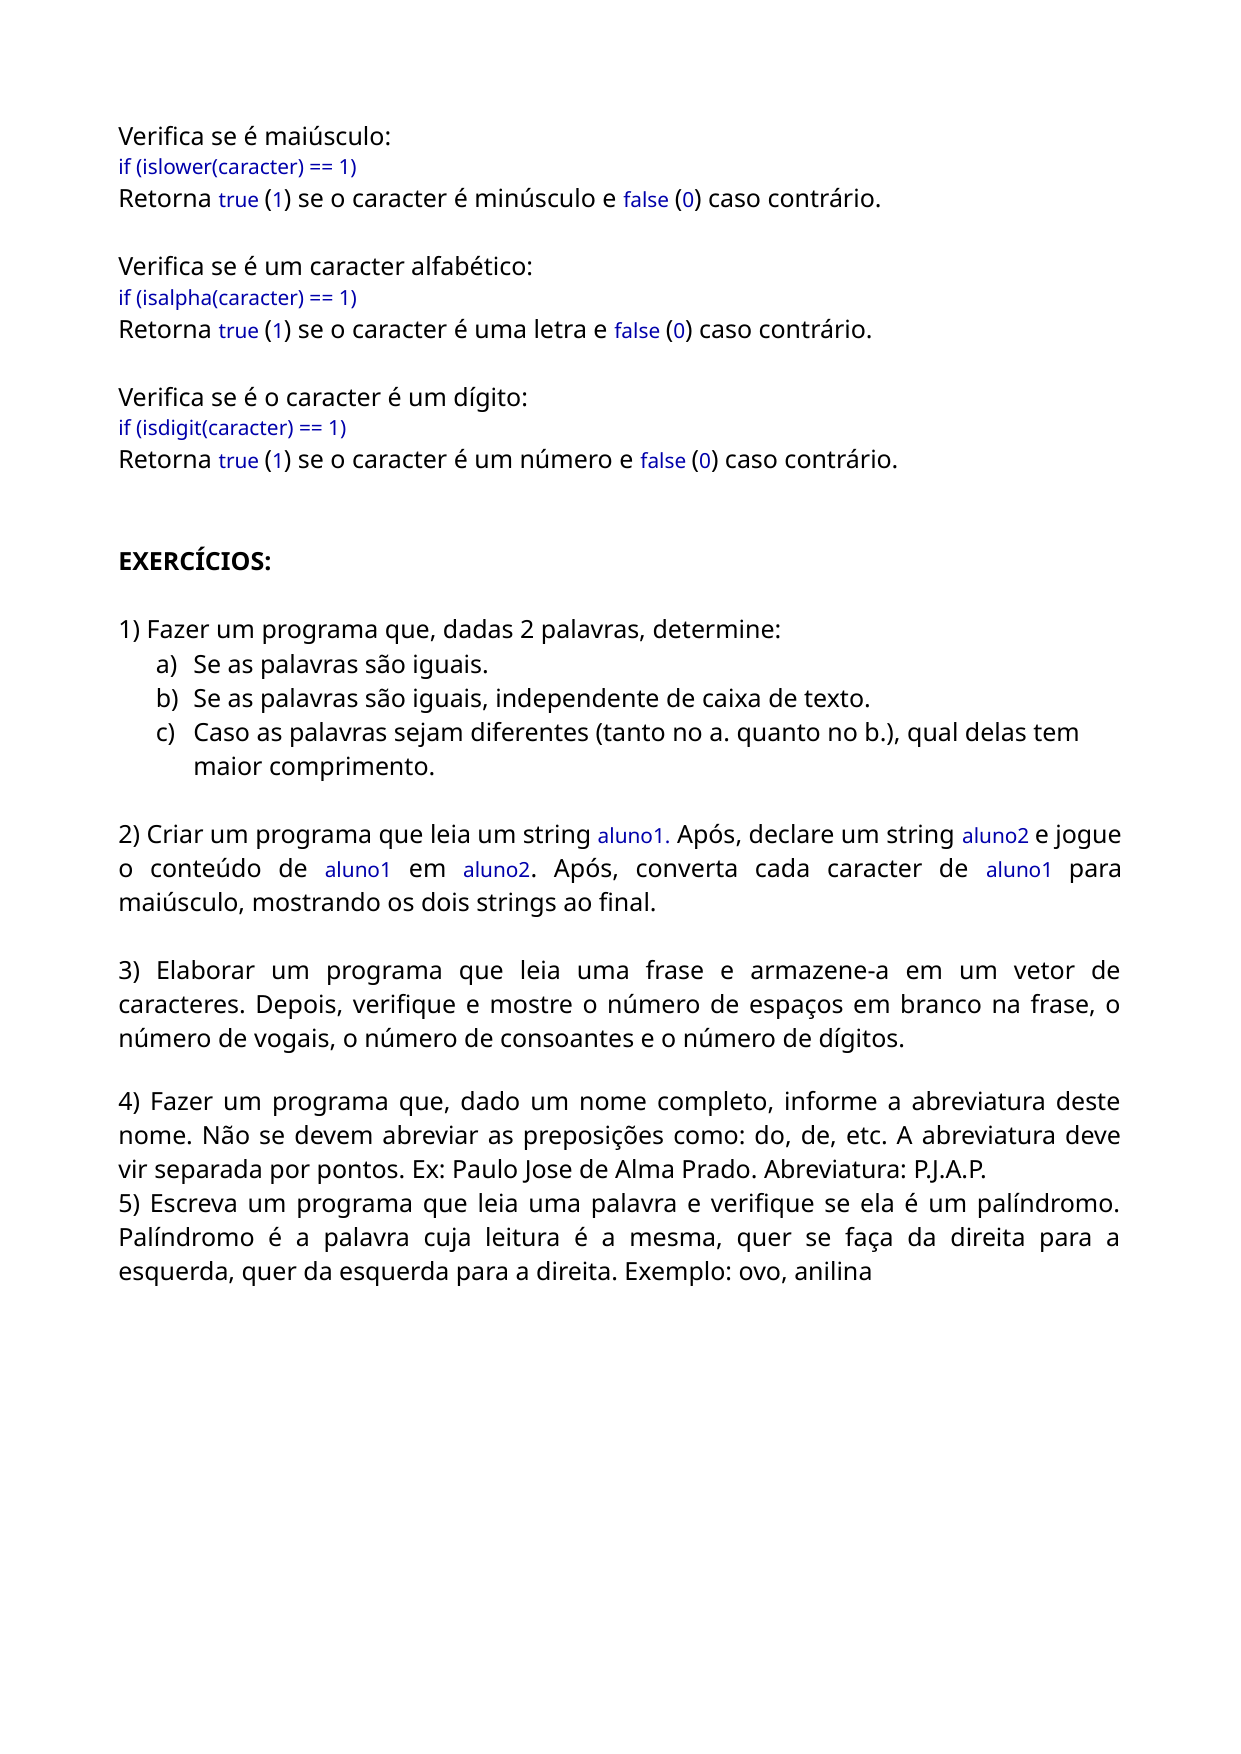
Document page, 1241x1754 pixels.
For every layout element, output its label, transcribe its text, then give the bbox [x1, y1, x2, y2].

text Retorna true (1) se o caracter é minúsculo e false (0) caso contrário. [118, 181, 1122, 215]
text 3) Elaborar um programa que leia uma frase e armazene-a em um vetor de caracteres. Depois, verifique e mostre o número de espaços em branco na frase, o número de vogais, o número de consoantes e o número de dígitos. [118, 953, 1122, 1055]
text Retorna true (1) se o caracter é um número e false (0) caso contrário. [118, 442, 1122, 476]
text 5) Escreva um programa que leia uma palavra e verifique se ela é um palíndromo. Palíndromo é a palavra cuja leitura é a mesma, quer se faça da direita para a esquerda, quer da esquerda para a direita. Exemplo: ovo, anilina [118, 1186, 1122, 1288]
text 2) Criar um programa que leia um string aluno1. Após, declare um string aluno2 e jogue o conteúdo de aluno1 em aluno2. Após, converta cada caracter de aluno1 para maiúsculo, mostrando os dois strings ao final. [118, 817, 1122, 919]
text EXERCÍCIOS: [118, 544, 1122, 578]
text 4) Fazer um programa que, dado um nome completo, informe a abreviatura deste nome. Não se devem abreviar as preposições como: do, de, etc. A abreviatura deve vir separada por pontos. Ex: Paulo Jose de Alma Prado. Abreviatura: P.J.A.P. [118, 1084, 1122, 1186]
text Retorna true (1) se o caracter é uma letra e false (0) caso contrário. [118, 311, 1122, 345]
text if (isdigit(caracter) == 1) [118, 413, 1122, 442]
list Caso as palavras sejam diferentes (tanto no a. quanto no b.), qual delas tem maior comprimento. [156, 714, 1122, 782]
text if (islower(caracter) == 1) [118, 152, 1122, 181]
text Verifica se é o caracter é um dígito: [118, 379, 1122, 413]
text 1) Fazer um programa que, dadas 2 palavras, determine: [118, 612, 1122, 646]
list Se as palavras são iguais, independente de caixa de texto. [156, 680, 1122, 714]
text Verifica se é um caracter alfabético: [118, 249, 1122, 283]
text if (isalpha(caracter) == 1) [118, 283, 1122, 311]
text Verifica se é maiúsculo: [118, 118, 1122, 152]
list Se as palavras são iguais. [156, 646, 1122, 680]
